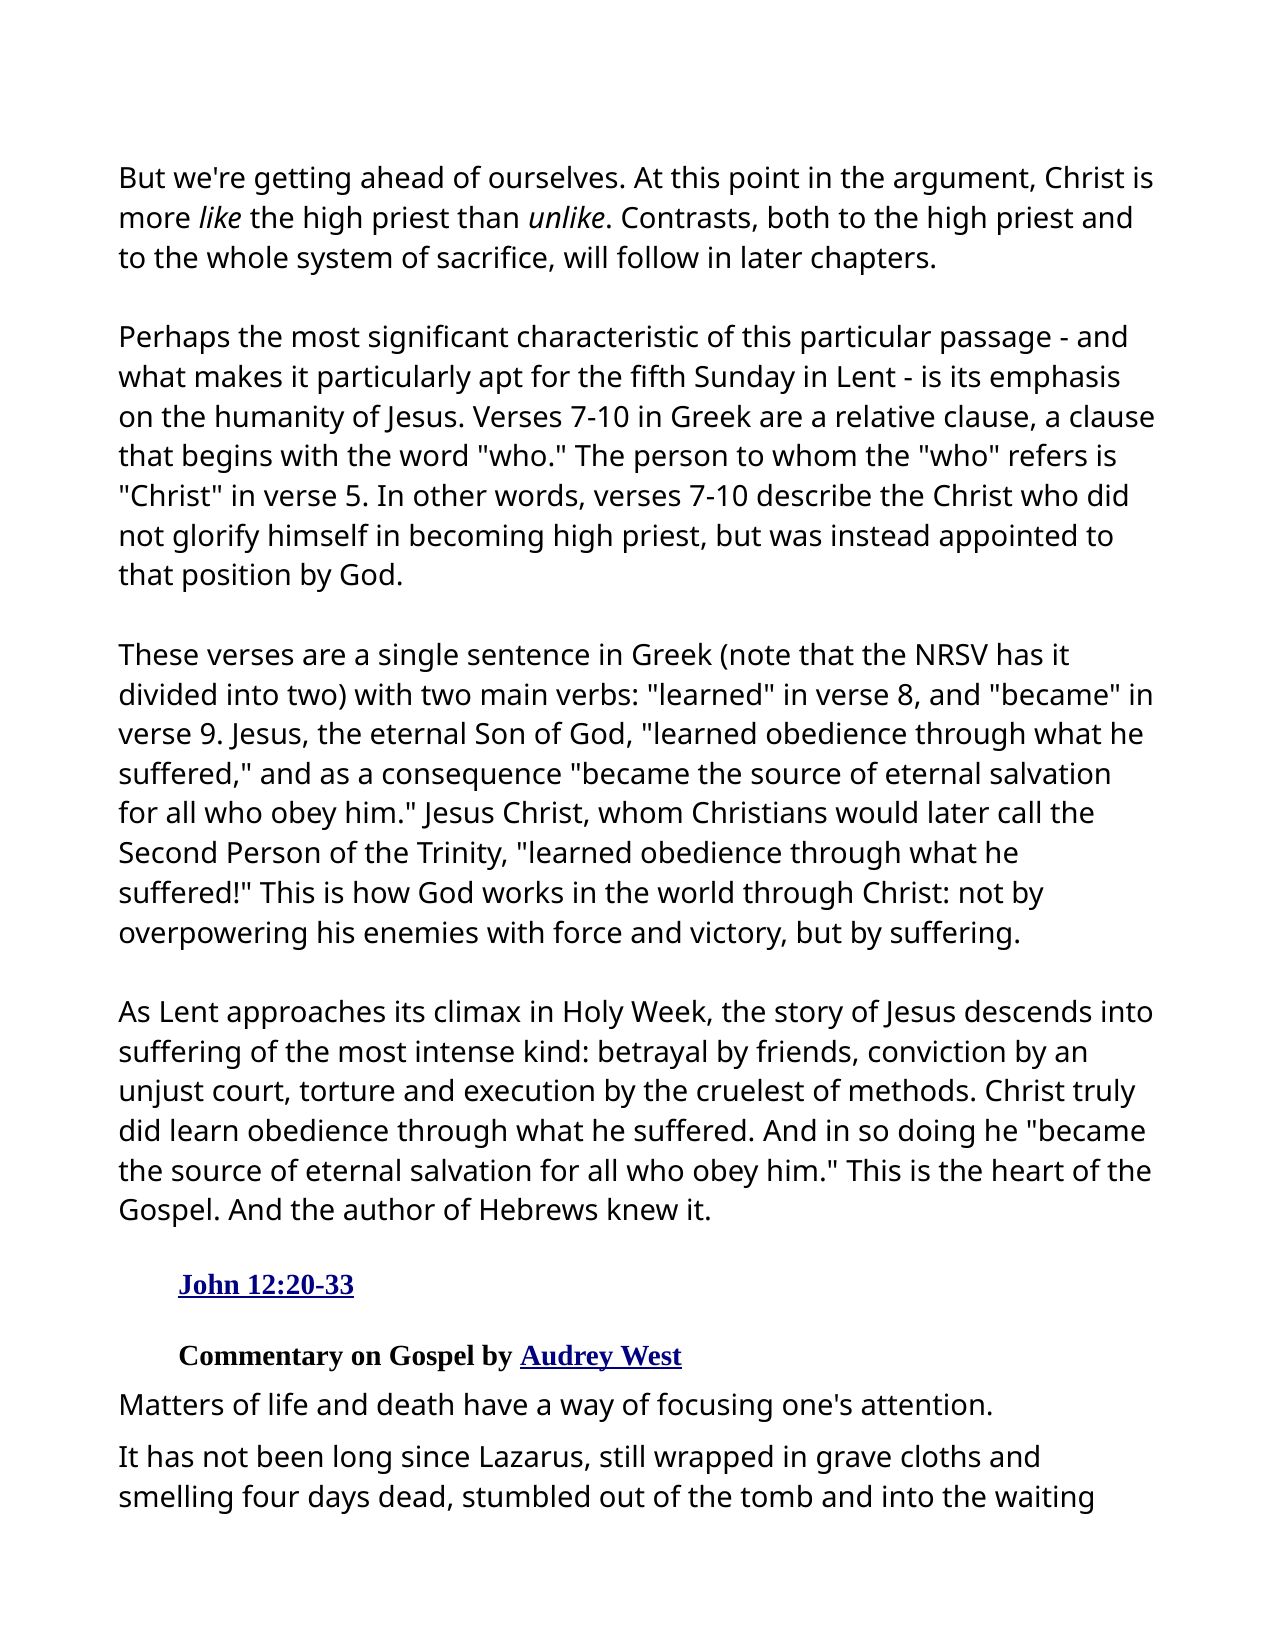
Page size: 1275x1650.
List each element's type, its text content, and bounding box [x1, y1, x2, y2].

text It has not been long since Lazarus, still wrapped in grave cloths and smelling four days dead, stumbled out of the tomb and into the waiting [118, 1436, 1157, 1516]
text Matters of life and death have a way of focusing one's attention. [118, 1384, 1157, 1424]
subtitle Commentary on Gospel by Audrey West [118, 1338, 1157, 1371]
subtitle John 12:20-33 [118, 1267, 1157, 1300]
text But we're getting ahead of ourselves. At this point in the argument, Christ is more like the high priest than unlike. Contrasts, both to the high priest and to the whole system of sacrifice, will follow in later chapters. Perhaps the most significant characteristic of this particular passage - and what makes it particularly apt for the fifth Sunday in Lent - is its emphasis on the humanity of Jesus. Verses 7-10 in Greek are a relative clause, a clause that begins with the word "who." The person to whom the "who" refers is "Christ" in verse 5. In other words, verses 7-10 describe the Christ who did not glorify himself in becoming high priest, but was instead appointed to that position by God. These verses are a single sentence in Greek (note that the NRSV has it divided into two) with two main verbs: "learned" in verse 8, and "became" in verse 9. Jesus, the eternal Son of God, "learned obedience through what he suffered," and as a consequence "became the source of eternal salvation for all who obey him." Jesus Christ, whom Christians would later call the Second Person of the Trinity, "learned obedience through what he suffered!" This is how God works in the world through Christ: not by overpowering his enemies with force and victory, but by suffering. As Lent approaches its climax in Holy Week, the story of Jesus descends into suffering of the most intense kind: betrayal by friends, conviction by an unjust court, torture and execution by the cruelest of methods. Christ truly did learn obedience through what he suffered. And in so doing he "became the source of eternal salvation for all who obey him." This is the heart of the Gospel. And the author of Hebrews knew it. [118, 118, 1157, 1229]
